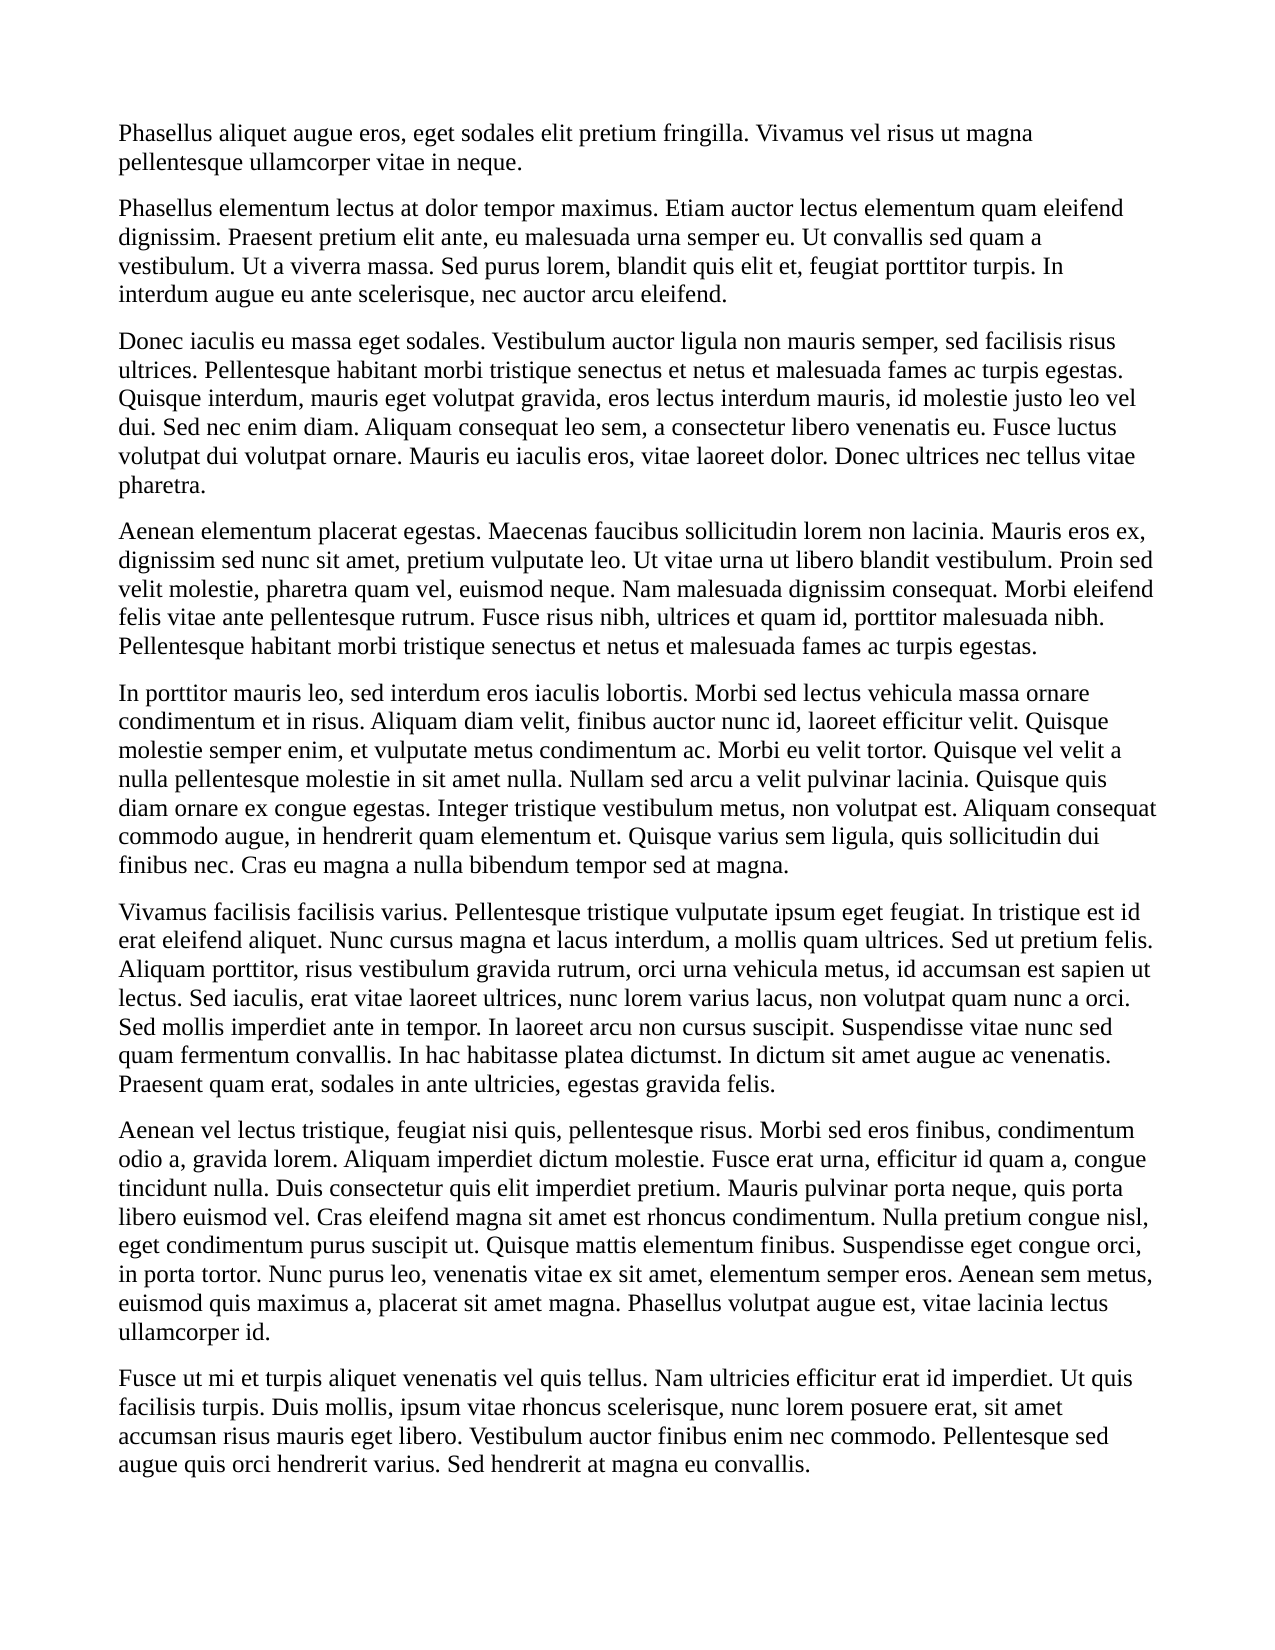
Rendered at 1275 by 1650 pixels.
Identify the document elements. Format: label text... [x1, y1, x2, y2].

text Aenean vel lectus tristique, feugiat nisi quis, pellentesque risus. Morbi sed eros finibus, condimentum odio a, gravida lorem. Aliquam imperdiet dictum molestie. Fusce erat urna, efficitur id quam a, congue tincidunt nulla. Duis consectetur quis elit imperdiet pretium. Mauris pulvinar porta neque, quis porta libero euismod vel. Cras eleifend magna sit amet est rhoncus condimentum. Nulla pretium congue nisl, eget condimentum purus suscipit ut. Quisque mattis elementum finibus. Suspendisse eget congue orci, in porta tortor. Nunc purus leo, venenatis vitae ex sit amet, elementum semper eros. Aenean sem metus, euismod quis maximus a, placerat sit amet magna. Phasellus volutpat augue est, vitae lacinia lectus ullamcorper id. [118, 1116, 1157, 1346]
text Phasellus elementum lectus at dolor tempor maximus. Etiam auctor lectus elementum quam eleifend dignissim. Praesent pretium elit ante, eu malesuada urna semper eu. Ut convallis sed quam a vestibulum. Ut a viverra massa. Sed purus lorem, blandit quis elit et, feugiat porttitor turpis. In interdum augue eu ante scelerisque, nec auctor arcu eleifend. [118, 193, 1157, 308]
text Vivamus facilisis facilisis varius. Pellentesque tristique vulputate ipsum eget feugiat. In tristique est id erat eleifend aliquet. Nunc cursus magna et lacus interdum, a mollis quam ultrices. Sed ut pretium felis. Aliquam porttitor, risus vestibulum gravida rutrum, orci urna vehicula metus, id accumsan est sapien ut lectus. Sed iaculis, erat vitae laoreet ultrices, nunc lorem varius lacus, non volutpat quam nunc a orci. Sed mollis imperdiet ante in tempor. In laoreet arcu non cursus suscipit. Suspendisse vitae nunc sed quam fermentum convallis. In hac habitasse platea dictumst. In dictum sit amet augue ac venenatis. Praesent quam erat, sodales in ante ultricies, egestas gravida felis. [118, 897, 1157, 1098]
text Aenean elementum placerat egestas. Maecenas faucibus sollicitudin lorem non lacinia. Mauris eros ex, dignissim sed nunc sit amet, pretium vulputate leo. Ut vitae urna ut libero blandit vestibulum. Proin sed velit molestie, pharetra quam vel, euismod neque. Nam malesuada dignissim consequat. Morbi eleifend felis vitae ante pellentesque rutrum. Fusce risus nibh, ultrices et quam id, porttitor malesuada nibh. Pellentesque habitant morbi tristique senectus et netus et malesuada fames ac turpis egestas. [118, 516, 1157, 660]
text Donec iaculis eu massa eget sodales. Vestibulum auctor ligula non mauris semper, sed facilisis risus ultrices. Pellentesque habitant morbi tristique senectus et netus et malesuada fames ac turpis egestas. Quisque interdum, mauris eget volutpat gravida, eros lectus interdum mauris, id molestie justo leo vel dui. Sed nec enim diam. Aliquam consequat leo sem, a consectetur libero venenatis eu. Fusce luctus volutpat dui volutpat ornare. Mauris eu iaculis eros, vitae laoreet dolor. Donec ultrices nec tellus vitae pharetra. [118, 326, 1157, 498]
text Fusce ut mi et turpis aliquet venenatis vel quis tellus. Nam ultricies efficitur erat id imperdiet. Ut quis facilisis turpis. Duis mollis, ipsum vitae rhoncus scelerisque, nunc lorem posuere erat, sit amet accumsan risus mauris eget libero. Vestibulum auctor finibus enim nec commodo. Pellentesque sed augue quis orci hendrerit varius. Sed hendrerit at magna eu convallis. [118, 1363, 1157, 1478]
text Phasellus aliquet augue eros, eget sodales elit pretium fringilla. Vivamus vel risus ut magna pellentesque ullamcorper vitae in neque. [118, 118, 1157, 176]
text In porttitor mauris leo, sed interdum eros iaculis lobortis. Morbi sed lectus vehicula massa ornare condimentum et in risus. Aliquam diam velit, finibus auctor nunc id, laoreet efficitur velit. Quisque molestie semper enim, et vulputate metus condimentum ac. Morbi eu velit tortor. Quisque vel velit a nulla pellentesque molestie in sit amet nulla. Nullam sed arcu a velit pulvinar lacinia. Quisque quis diam ornare ex congue egestas. Integer tristique vestibulum metus, non volutpat est. Aliquam consequat commodo augue, in hendrerit quam elementum et. Quisque varius sem ligula, quis sollicitudin dui finibus nec. Cras eu magna a nulla bibendum tempor sed at magna. [118, 678, 1157, 879]
